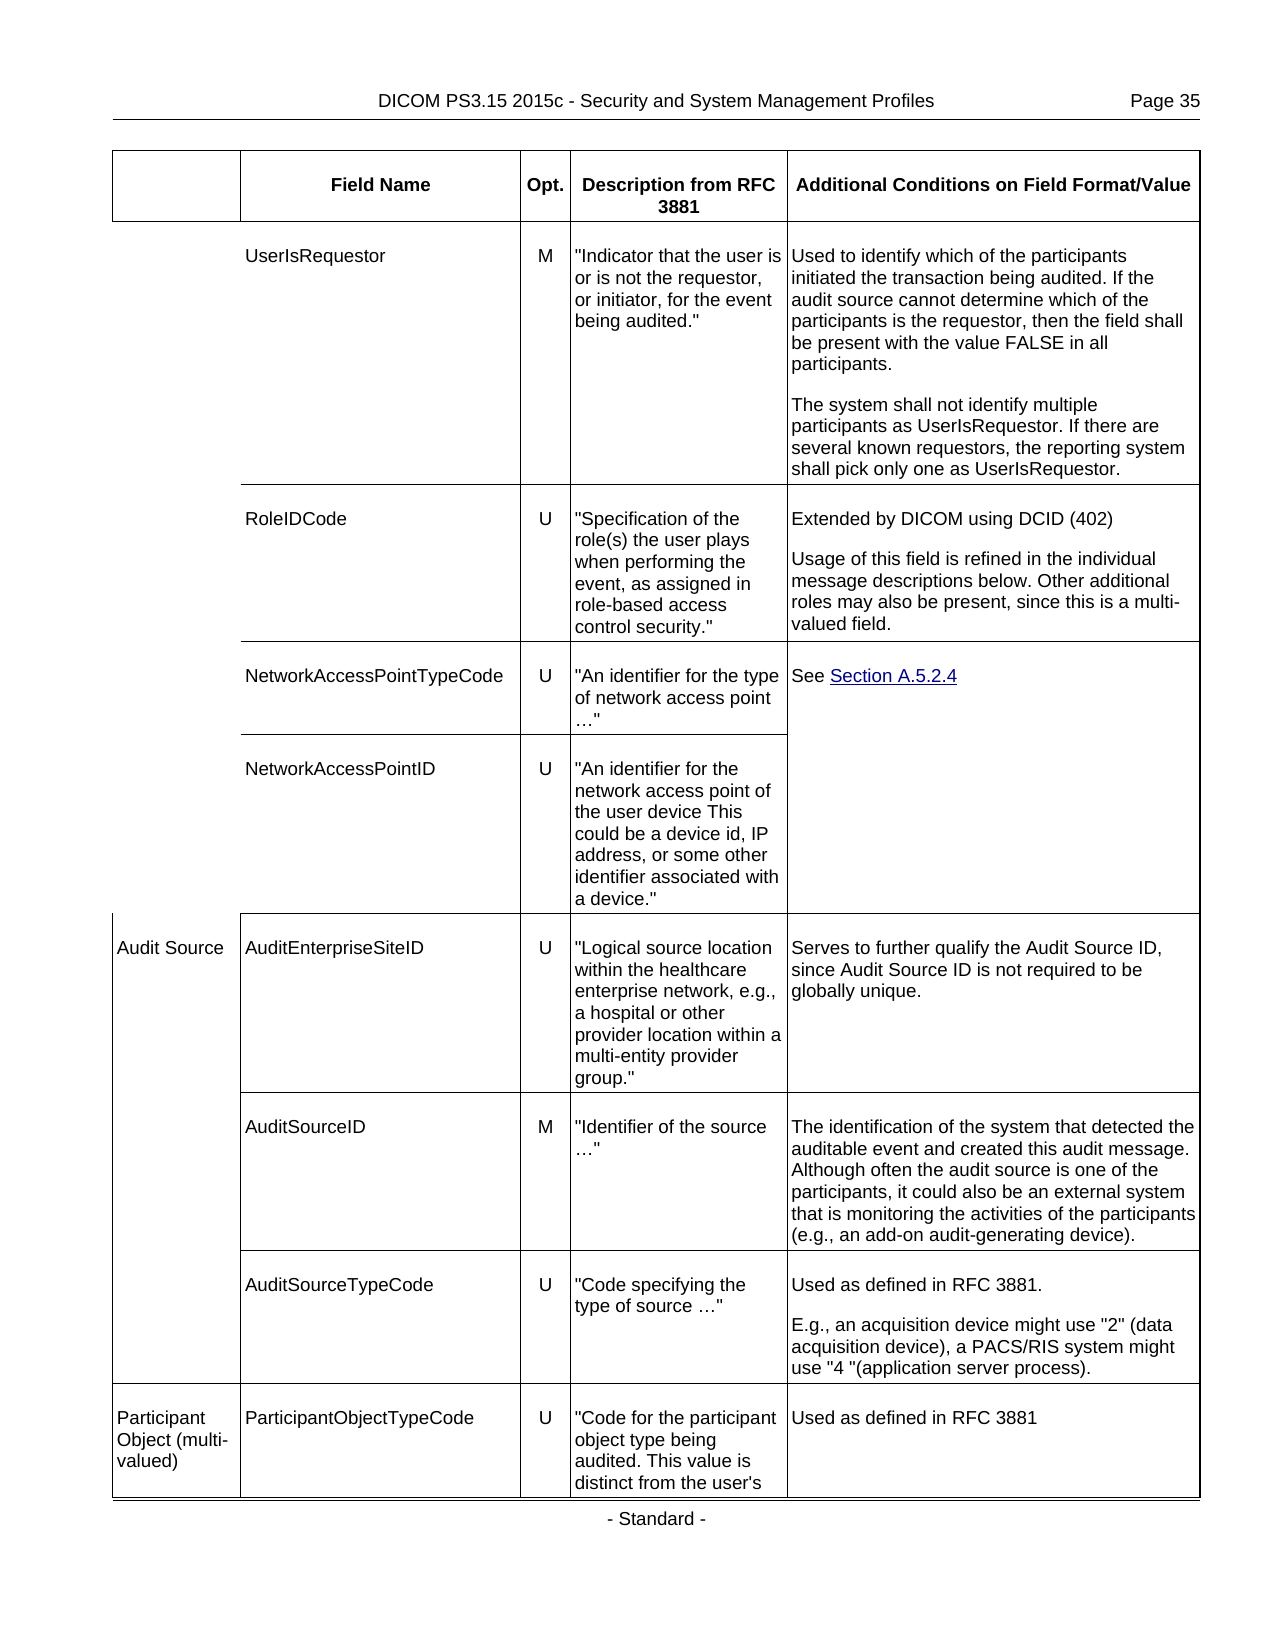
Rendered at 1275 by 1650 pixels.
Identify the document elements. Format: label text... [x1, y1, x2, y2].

table_cell Serves to further qualify the Audit Source ID, since Audit Source ID is not required to be globally unique. [788, 914, 1199, 1092]
table_cell See Section A.5.2.4 [788, 642, 1199, 913]
table_header Opt. [521, 151, 570, 221]
table_cell U [521, 642, 570, 734]
table_cell M [521, 1093, 570, 1250]
table_cell "Identifier of the source …" [571, 1093, 787, 1250]
table_header Additional Conditions on Field Format/Value [788, 151, 1199, 221]
table_header Field Name [241, 151, 520, 221]
table_cell Participant Object (multi-valued) [113, 1384, 240, 1497]
table_cell U [521, 1251, 570, 1383]
table_cell Used as defined in RFC 3881 [788, 1384, 1199, 1497]
table_cell AuditSourceTypeCode [241, 1251, 520, 1383]
table_cell NetworkAccessPointTypeCode [241, 642, 520, 734]
table_cell Used as defined in RFC 3881. E.g., an acquisition device might use "2" (data acquisition device), a PACS/RIS system might use "4 "(application server process). [788, 1251, 1199, 1383]
table_cell UserIsRequestor [241, 222, 520, 484]
table_cell "Indicator that the user is or is not the requestor, or initiator, for the event being audited." [571, 222, 787, 484]
table_cell Used to identify which of the participants initiated the transaction being audited. If the audit source cannot determine which of the participants is the requestor, then the field shall be present with the value FALSE in all participants. The system shall not identify multiple participants as UserIsRequestor. If there are several known requestors, the reporting system shall pick only one as UserIsRequestor. [788, 222, 1199, 484]
table_cell ParticipantObjectTypeCode [241, 1384, 520, 1497]
table_cell "Logical source location within the healthcare enterprise network, e.g., a hospital or other provider location within a multi-entity provider group." [571, 914, 787, 1092]
table_cell NetworkAccessPointID [241, 735, 520, 913]
table_cell U [521, 1384, 570, 1497]
table_header [113, 151, 240, 221]
table_cell "Code for the participant object type being audited. This value is distinct from the user's [571, 1384, 787, 1497]
table_cell AuditSourceID [241, 1093, 520, 1250]
table_cell The identification of the system that detected the auditable event and created this audit message. Although often the audit source is one of the participants, it could also be an external system that is monitoring the activities of the participants (e.g., an add-on audit-generating device). [788, 1093, 1199, 1250]
table_cell "An identifier for the network access point of the user device This could be a device id, IP address, or some other identifier associated with a device." [571, 735, 787, 913]
table_cell Audit Source [113, 913, 240, 1383]
table_cell U [521, 485, 570, 641]
table_cell "Specification of the role(s) the user plays when performing the event, as assigned in role-based access control security." [571, 485, 787, 641]
table_cell AuditEnterpriseSiteID [241, 914, 520, 1092]
table_cell "Code specifying the type of source …" [571, 1251, 787, 1383]
table_cell U [521, 914, 570, 1092]
table_cell "An identifier for the type of network access point …" [571, 642, 787, 734]
table_header Description from RFC 3881 [571, 151, 787, 221]
table_cell M [521, 222, 570, 484]
table_cell U [521, 735, 570, 913]
table_cell Extended by DICOM using DCID (402) Usage of this field is refined in the individual message descriptions below. Other additional roles may also be present, since this is a multi-valued field. [788, 485, 1199, 641]
table_cell RoleIDCode [241, 485, 520, 641]
